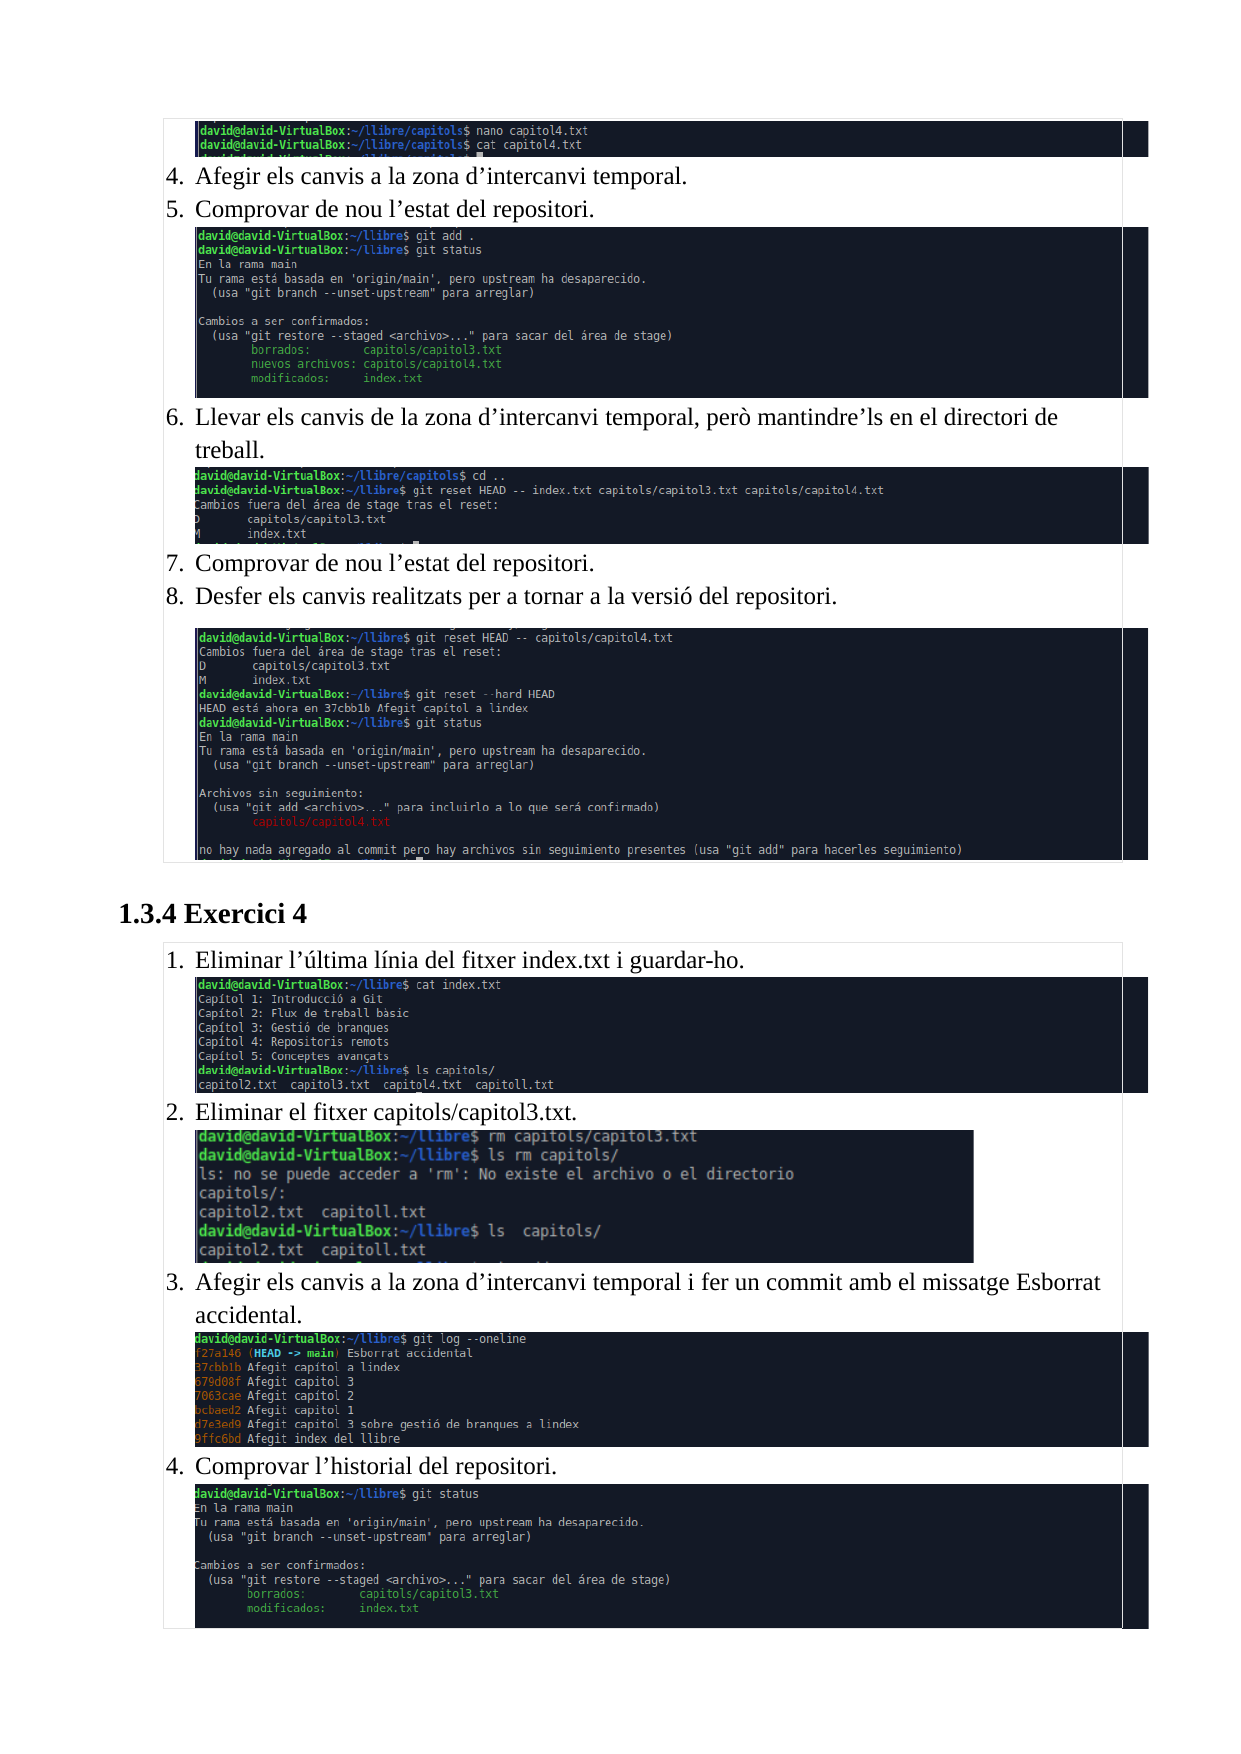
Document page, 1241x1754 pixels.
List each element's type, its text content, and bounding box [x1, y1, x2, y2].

picture [195, 121, 1122, 157]
picture [1123, 227, 1149, 398]
list Afegir els canvis a la zona d’intercanvi temporal i fer un commit amb el missatge Esborrat accidental. [164, 1264, 1122, 1328]
subtitle 1.3.4 Exercici 4 [118, 896, 1122, 929]
picture [1123, 977, 1149, 1093]
picture [1123, 628, 1149, 860]
picture [195, 227, 1122, 398]
list Comprovar l’historial del repositori. [164, 1448, 1122, 1480]
list Comprovar de nou l’estat del repositori. [164, 191, 1122, 223]
picture [195, 467, 1122, 544]
list Llevar els canvis de la zona d’intercanvi temporal, però mantindre’ls en el directori de treball. [164, 399, 1122, 463]
picture [1123, 467, 1149, 544]
list Eliminar l’última línia del fitxer index.txt i guardar-ho. [164, 943, 1122, 1093]
picture [195, 1332, 1122, 1447]
list Afegir els canvis a la zona d’intercanvi temporal. [164, 158, 1122, 190]
picture [195, 1130, 974, 1263]
picture [195, 628, 1122, 860]
list Comprovar de nou l’estat del repositori. [164, 545, 1122, 576]
picture [1123, 121, 1149, 157]
picture [195, 1484, 1122, 1628]
list Eliminar el fitxer capitols/capitol3.txt. [164, 1094, 1122, 1126]
picture [195, 977, 1122, 1093]
list Desfer els canvis realitzats per a tornar a la versió del repositori. [164, 578, 1122, 609]
picture [1123, 1484, 1149, 1629]
picture [1123, 1332, 1149, 1447]
